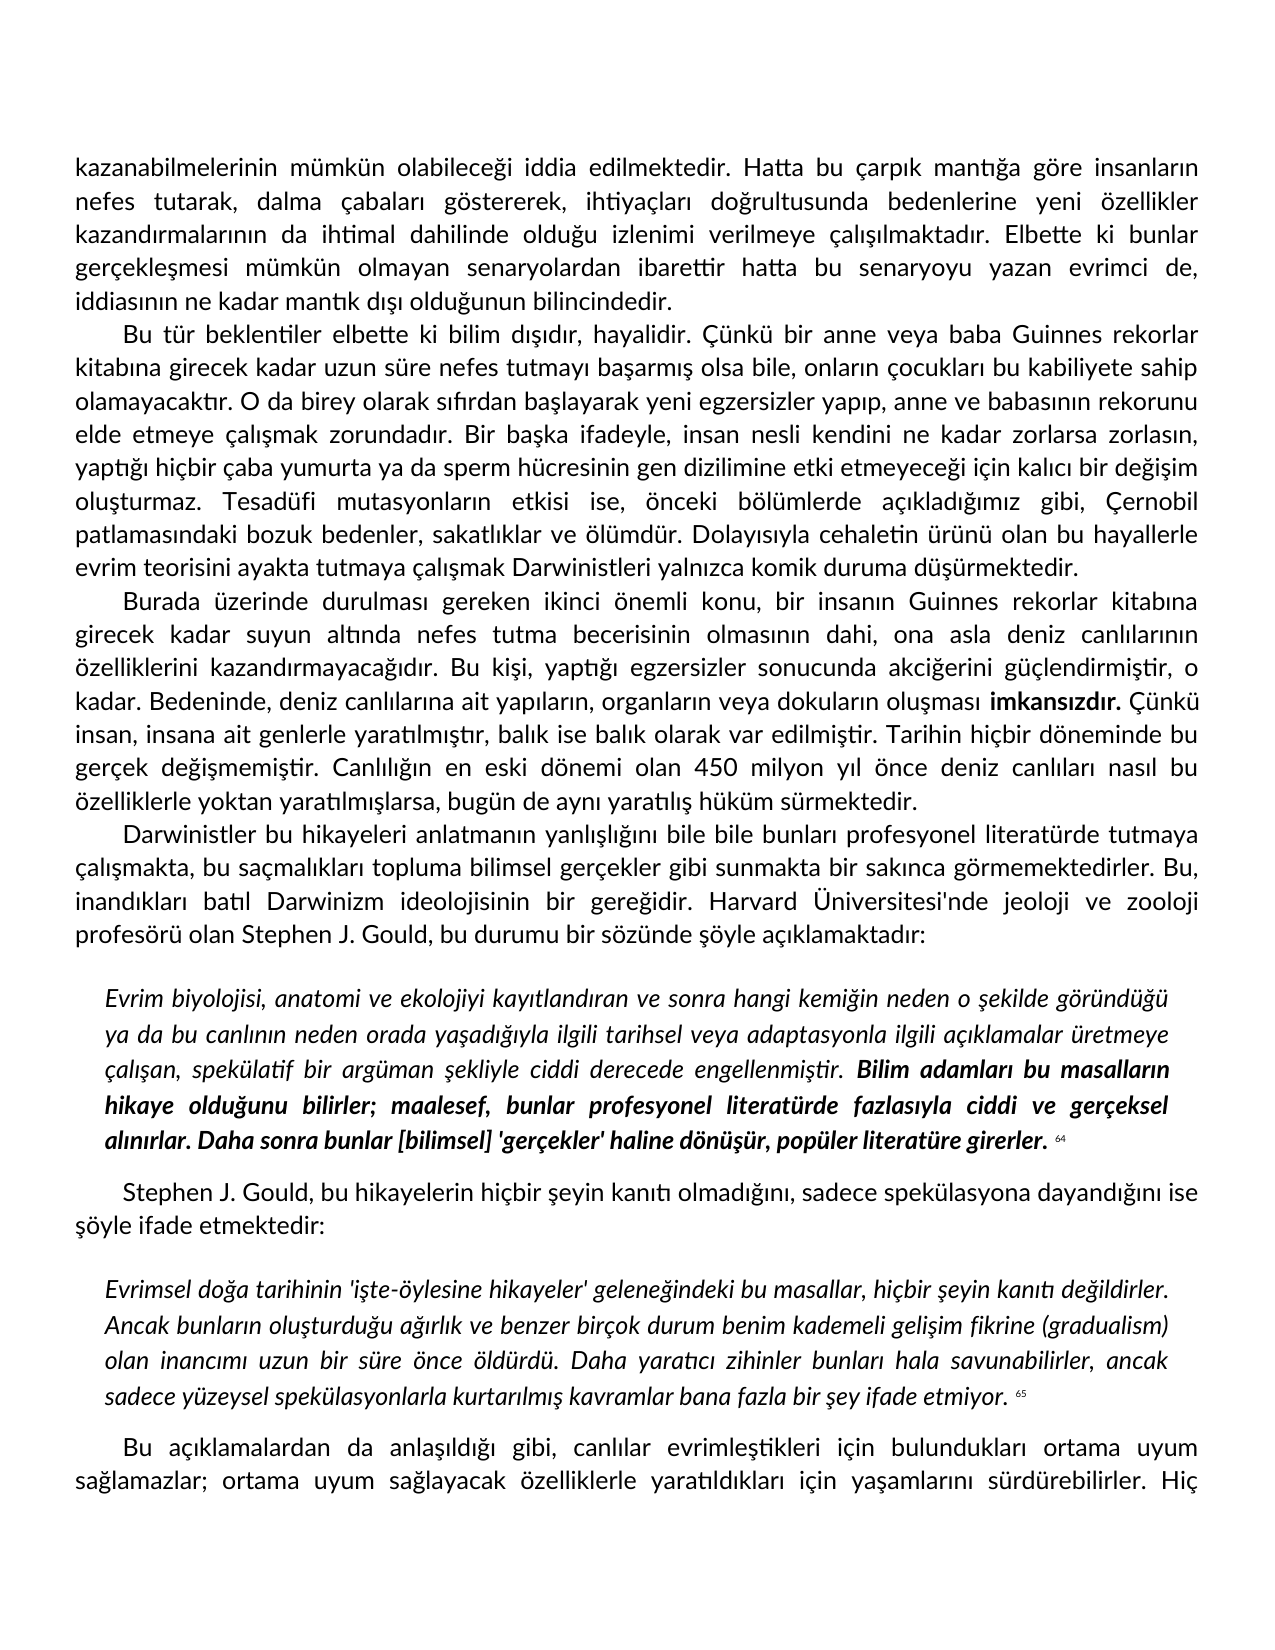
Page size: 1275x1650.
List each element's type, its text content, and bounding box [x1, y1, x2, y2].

text Stephen J. Gould, bu hikayelerin hiçbir şeyin kanıtı olmadığını, sadece spekülasyona dayandığını ise şöyle ifade etmektedir: [75, 1174, 1200, 1241]
text Evrim biyolojisi, anatomi ve ekolojiyi kayıtlandıran ve sonra hangi kemiğin neden o şekilde göründüğü ya da bu canlının neden orada yaşadığıyla ilgili tarihsel veya adaptasyonla ilgili açıklamalar üretmeye çalışan, spekülatif bir argüman şekliyle ciddi derecede engellenmiştir. Bilim adamları bu masalların hikaye olduğunu bilirler; maalesef, bunlar profesyonel literatürde fazlasıyla ciddi ve gerçeksel alınırlar. Daha sonra bunlar [bilimsel] 'gerçekler' haline dönüşür, popüler literatüre girerler. 64 [104, 979, 1171, 1157]
text Bu açıklamalardan da anlaşıldığı gibi, canlılar evrimleştikleri için bulundukları ortama uyum sağlamazlar; ortama uyum sağlayacak özelliklerle yaratıldıkları için yaşamlarını sürdürebilirler. Hiç [75, 1430, 1200, 1496]
text Bu tür beklentiler elbette ki bilim dışıdır, hayalidir. Çünkü bir anne veya baba Guinnes rekorlar kitabına girecek kadar uzun süre nefes tutmayı başarmış olsa bile, onların çocukları bu kabiliyete sahip olamayacaktır. O da birey olarak sıfırdan başlayarak yeni egzersizler yapıp, anne ve babasının rekorunu elde etmeye çalışmak zorundadır. Bir başka ifadeyle, insan nesli kendini ne kadar zorlarsa zorlasın, yaptığı hiçbir çaba yumurta ya da sperm hücresinin gen dizilimine etki etmeyeceği için kalıcı bir değişim oluşturmaz. Tesadüfi mutasyonların etkisi ise, önceki bölümlerde açıkladığımız gibi, Çernobil patlamasındaki bozuk bedenler, sakatlıklar ve ölümdür. Dolayısıyla cehaletin ürünü olan bu hayallerle evrim teorisini ayakta tutmaya çalışmak Darwinistleri yalnızca komik duruma düşürmektedir. [75, 317, 1200, 583]
text Burada üzerinde durulması gereken ikinci önemli konu, bir insanın Guinnes rekorlar kitabına girecek kadar suyun altında nefes tutma becerisinin olmasının dahi, ona asla deniz canlılarının özelliklerini kazandırmayacağıdır. Bu kişi, yaptığı egzersizler sonucunda akciğerini güçlendirmiştir, o kadar. Bedeninde, deniz canlılarına ait yapıların, organların veya dokuların oluşması imkansızdır. Çünkü insan, insana ait genlerle yaratılmıştır, balık ise balık olarak var edilmiştir. Tarihin hiçbir döneminde bu gerçek değişmemiştir. Canlılığın en eski dönemi olan 450 milyon yıl önce deniz canlıları nasıl bu özelliklerle yoktan yaratılmışlarsa, bugün de aynı yaratılış hüküm sürmektedir. [75, 583, 1200, 817]
text kazanabilmelerinin mümkün olabileceği iddia edilmektedir. Hatta bu çarpık mantığa göre insanların nefes tutarak, dalma çabaları göstererek, ihtiyaçları doğrultusunda bedenlerine yeni özellikler kazandırmalarının da ihtimal dahilinde olduğu izlenimi verilmeye çalışılmaktadır. Elbette ki bunlar gerçekleşmesi mümkün olmayan senaryolardan ibarettir hatta bu senaryoyu yazan evrimci de, iddiasının ne kadar mantık dışı olduğunun bilincindedir. [75, 150, 1200, 317]
text Evrimsel doğa tarihinin 'işte-öylesine hikayeler' geleneğindeki bu masallar, hiçbir şeyin kanıtı değildirler. Ancak bunların oluşturduğu ağırlık ve benzer birçok durum benim kademeli gelişim fikrine (gradualism) olan inancımı uzun bir süre önce öldürdü. Daha yaratıcı zihinler bunları hala savunabilirler, ancak sadece yüzeysel spekülasyonlarla kurtarılmış kavramlar bana fazla bir şey ifade etmiyor. 65 [104, 1270, 1171, 1412]
text Darwinistler bu hikayeleri anlatmanın yanlışlığını bile bile bunları profesyonel literatürde tutmaya çalışmakta, bu saçmalıkları topluma bilimsel gerçekler gibi sunmakta bir sakınca görmemektedirler. Bu, inandıkları batıl Darwinizm ideolojisinin bir gereğidir. Harvard Üniversitesi'nde jeoloji ve zooloji profesörü olan Stephen J. Gould, bu durumu bir sözünde şöyle açıklamaktadır: [75, 817, 1200, 950]
